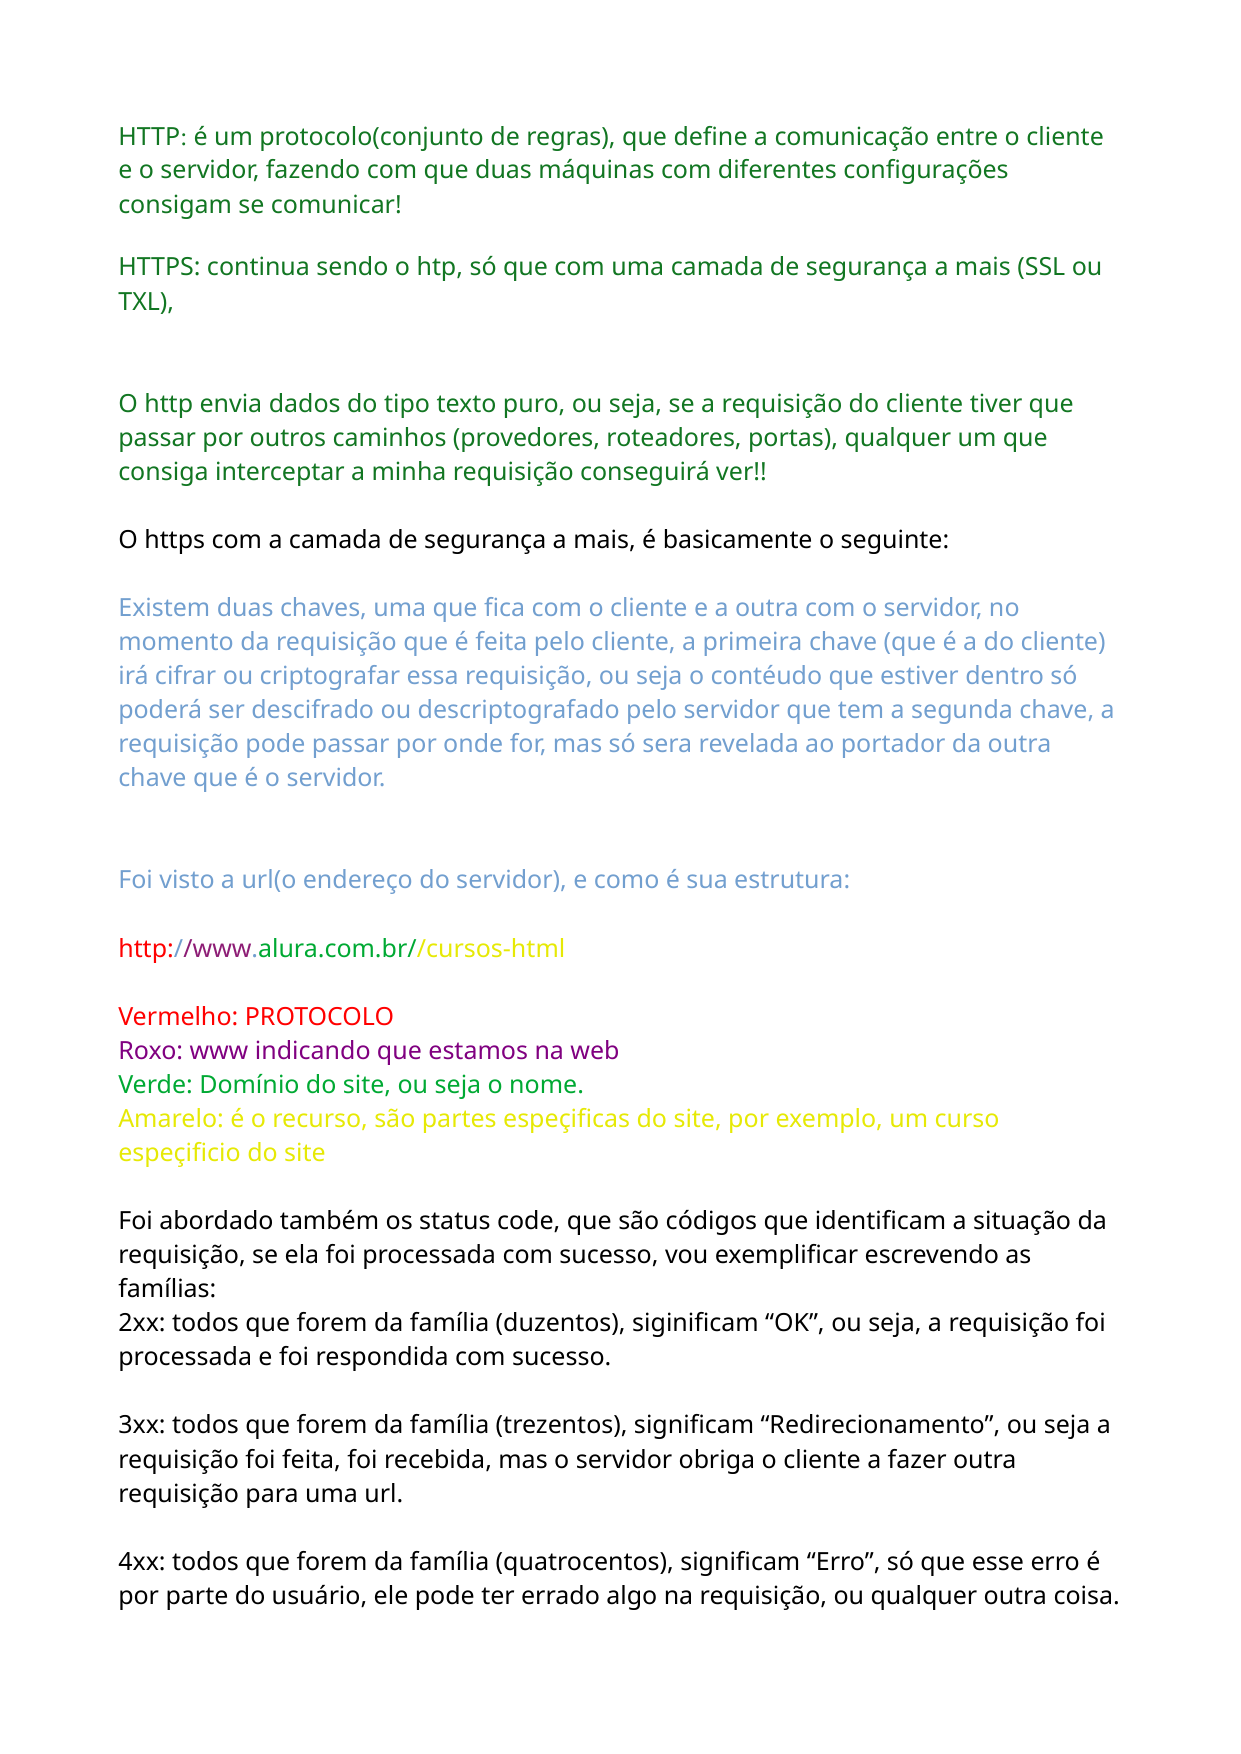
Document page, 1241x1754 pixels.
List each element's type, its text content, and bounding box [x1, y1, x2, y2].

text 3xx: todos que forem da família (trezentos), significam “Redirecionamento”, ou seja a requisição foi feita, foi recebida, mas o servidor obriga o cliente a fazer outra requisição para uma url. [118, 1407, 1122, 1509]
text O https com a camada de segurança a mais, é basicamente o seguinte: [118, 522, 1122, 556]
text Foi abordado também os status code, que são códigos que identificam a situação da requisição, se ela foi processada com sucesso, vou exemplificar escrevendo as famílias: [118, 1203, 1122, 1305]
text HTTP: é um protocolo(conjunto de regras), que define a comunicação entre o cliente e o servidor, fazendo com que duas máquinas com diferentes configurações consigam se comunicar! [118, 118, 1122, 220]
text 2xx: todos que forem da família (duzentos), siginificam “OK”, ou seja, a requisição foi processada e foi respondida com sucesso. [118, 1305, 1122, 1373]
text 4xx: todos que forem da família (quatrocentos), significam “Erro”, só que esse erro é por parte do usuário, ele pode ter errado algo na requisição, ou qualquer outra coisa. [118, 1543, 1122, 1612]
text O http envia dados do tipo texto puro, ou seja, se a requisição do cliente tiver que passar por outros caminhos (provedores, roteadores, portas), qualquer um que consiga interceptar a minha requisição conseguirá ver!! [118, 385, 1122, 487]
text HTTPS: continua sendo o htp, só que com uma camada de segurança a mais (SSL ou TXL), [118, 249, 1122, 317]
text Existem duas chaves, uma que fica com o cliente e a outra com o servidor, no momento da requisição que é feita pelo cliente, a primeira chave (que é a do cliente) irá cifrar ou criptografar essa requisição, ou seja o contéudo que estiver dentro só poderá ser descifrado ou descriptografado pelo servidor que tem a segunda chave, a requisição pode passar por onde for, mas só sera revelada ao portador da outra chave que é o servidor. [118, 590, 1122, 794]
text Foi visto a url(o endereço do servidor), e como é sua estrutura: [118, 862, 1122, 896]
text Amarelo: é o recurso, são partes espeçificas do site, por exemplo, um curso espeçificio do site [118, 1101, 1122, 1169]
text http://www.alura.com.br//cursos-html [118, 930, 1122, 964]
text Roxo: www indicando que estamos na web [118, 1032, 1122, 1067]
text Vermelho: PROTOCOLO [118, 998, 1122, 1032]
text Verde: Domínio do site, ou seja o nome. [118, 1067, 1122, 1101]
